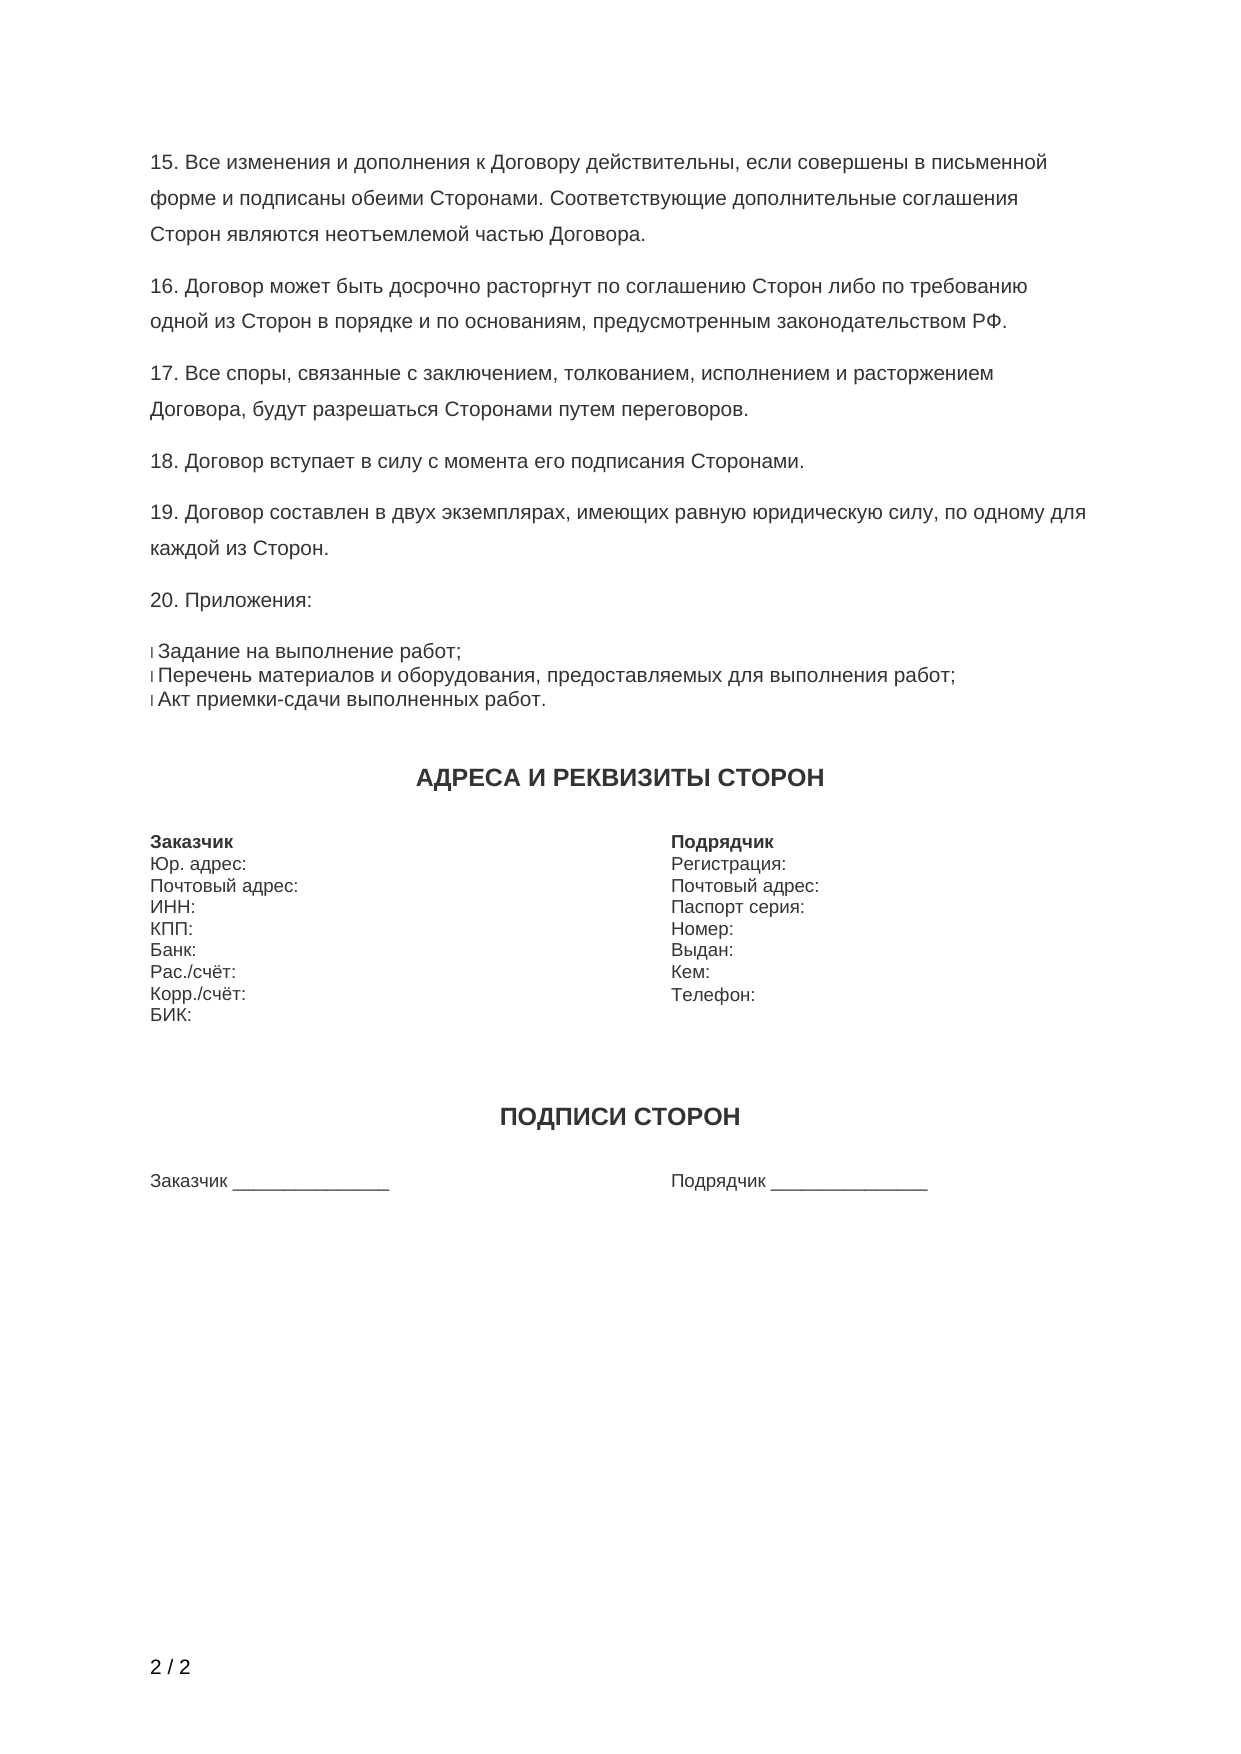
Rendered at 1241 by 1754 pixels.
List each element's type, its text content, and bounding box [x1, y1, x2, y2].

text l Акт приемки-сдачи выполненных работ. [150, 687, 1090, 711]
text 19. Договор составлен в двух экземплярах, имеющих равную юридическую силу, по одному для каждой из Сторон. [150, 500, 1090, 560]
text l Перечень материалов и оборудования, предоставляемых для выполнения работ; [150, 663, 1090, 687]
text ПОДПИСИ СТОРОН [150, 1101, 1090, 1130]
table_header Подрядчик _______________ [660, 1170, 1180, 1191]
text 15. Все изменения и дополнения к Договору действительны, если совершены в письменной форме и подписаны обеими Сторонами. Соответствующие дополнительные соглашения Сторон являются неотъемлемой частью Договора. [150, 150, 1090, 246]
text l Задание на выполнение работ; [150, 639, 1090, 663]
text 16. Договор может быть досрочно расторгнут по соглашению Сторон либо по требованию одной из Сторон в порядке и по основаниям, предусмотренным законодательством РФ. [150, 273, 1090, 333]
table_header Заказчик _______________ [139, 1170, 659, 1191]
text 20. Приложения: [150, 587, 1090, 611]
table_header Заказчик Юр. адрес: Почтовый адрес: ИНН: КПП: Банк: Рас./счёт: Корр./счёт: БИК: [139, 831, 659, 1025]
text 17. Все споры, связанные с заключением, толкованием, исполнением и расторжением Договора, будут разрешаться Сторонами путем переговоров. [150, 361, 1090, 421]
text 18. Договор вступает в силу с момента его подписания Сторонами. [150, 448, 1090, 472]
text АДРЕСА И РЕКВИЗИТЫ СТОРОН [150, 763, 1090, 792]
table_header Подрядчик Регистрация: Почтовый адрес: Паспорт серия: Номер: Выдан: Кем: Телефон: [660, 831, 1180, 1025]
